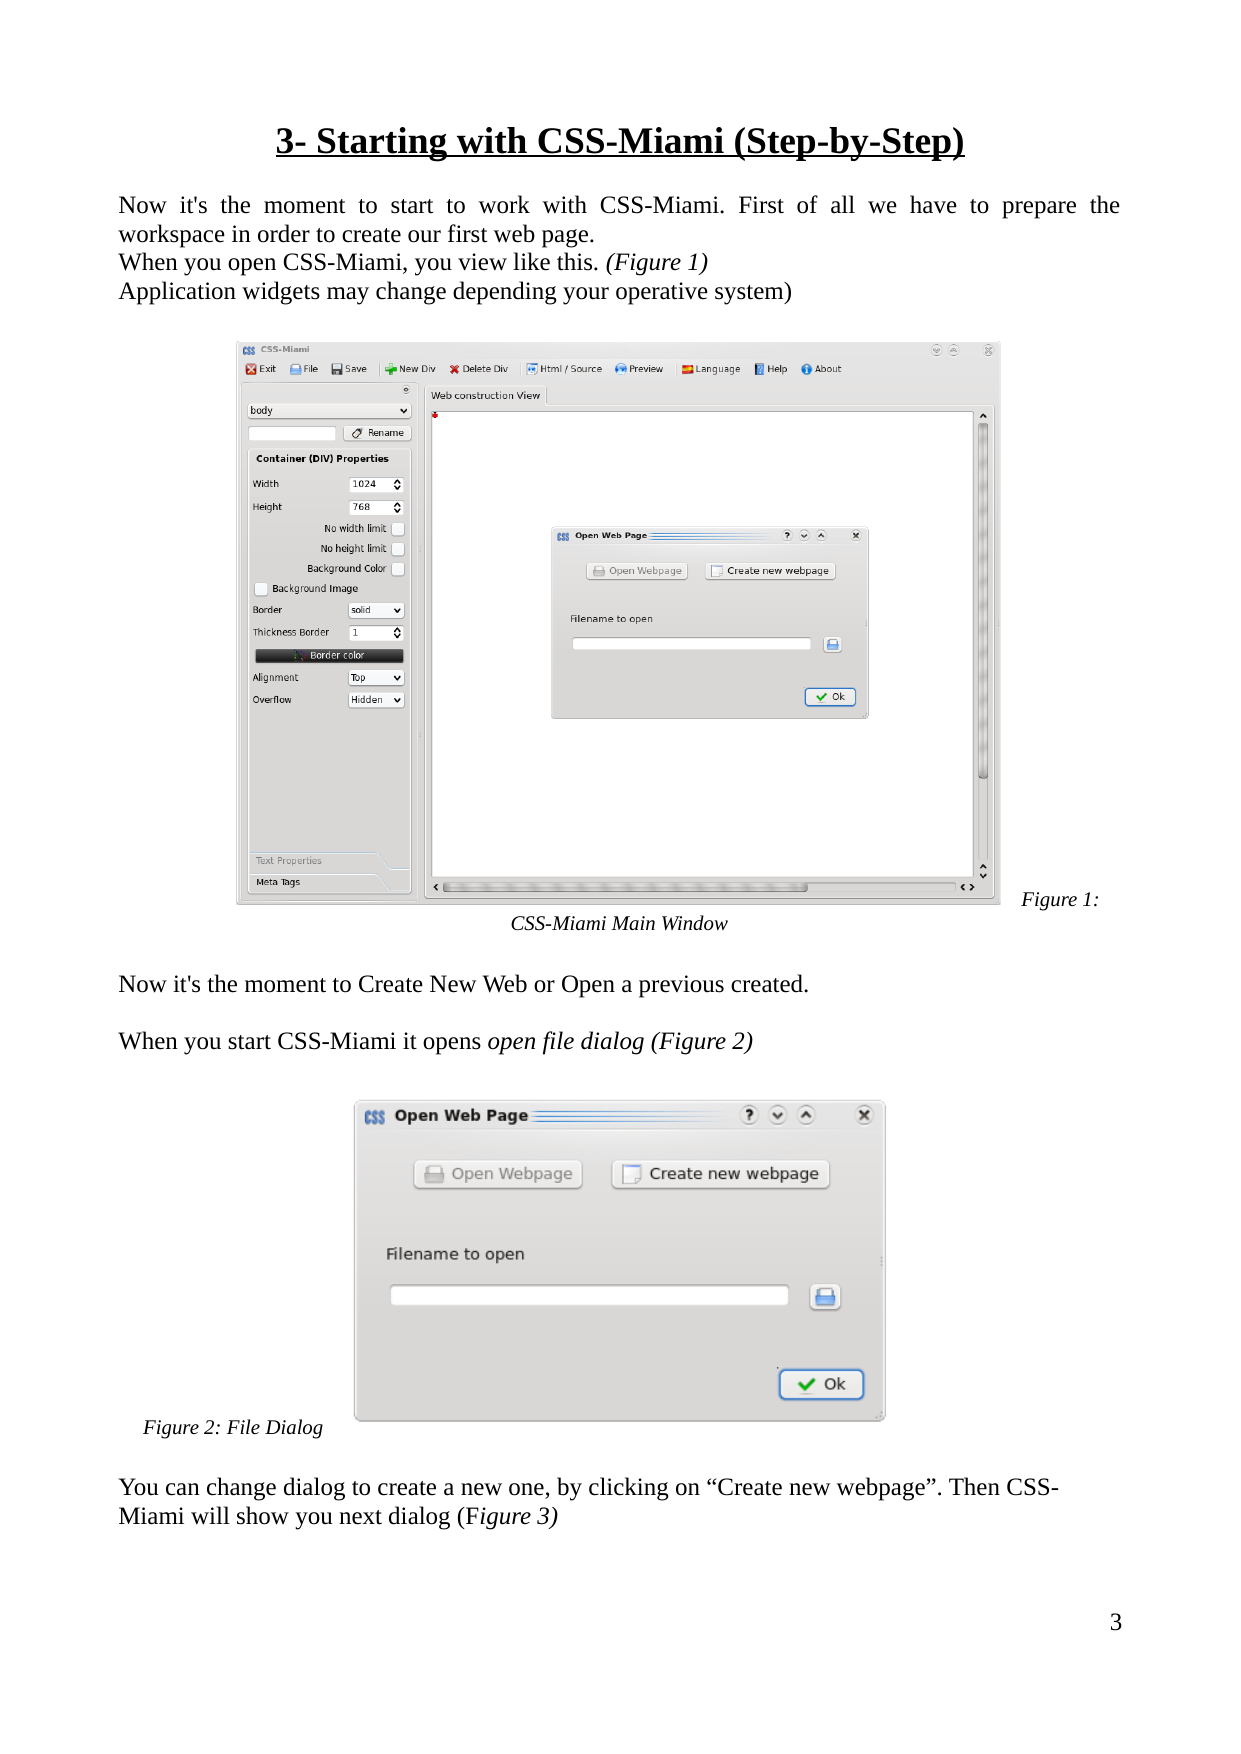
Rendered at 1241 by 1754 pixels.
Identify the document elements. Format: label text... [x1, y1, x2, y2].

text Application widgets may change depending your operative system) [118, 276, 1122, 305]
text Figure 2: File Dialog [118, 1414, 1122, 1439]
text When you start CSS-Miami it opens open file dialog (Figure 2) [118, 1026, 1122, 1055]
text When you open CSS-Miami, you view like this. (Figure 1) [118, 247, 1122, 276]
text Figure 1: CSS-Miami Main Window [118, 887, 1122, 935]
text Now it's the moment to Create New Web or Open a previous created. [118, 969, 1122, 998]
picture [349, 1095, 891, 1428]
text Now it's the moment to start to work with CSS-Miami. First of all we have to prepare the workspace in order to create our first web page. [118, 190, 1122, 247]
text You can change dialog to create a new one, by clicking on “Create new webpage”. Then CSS-Miami will show you next dialog (Figure 3) [118, 1472, 1122, 1530]
picture [236, 341, 1001, 905]
text 3- Starting with CSS-Miami (Step-by-Step) [118, 118, 1122, 161]
